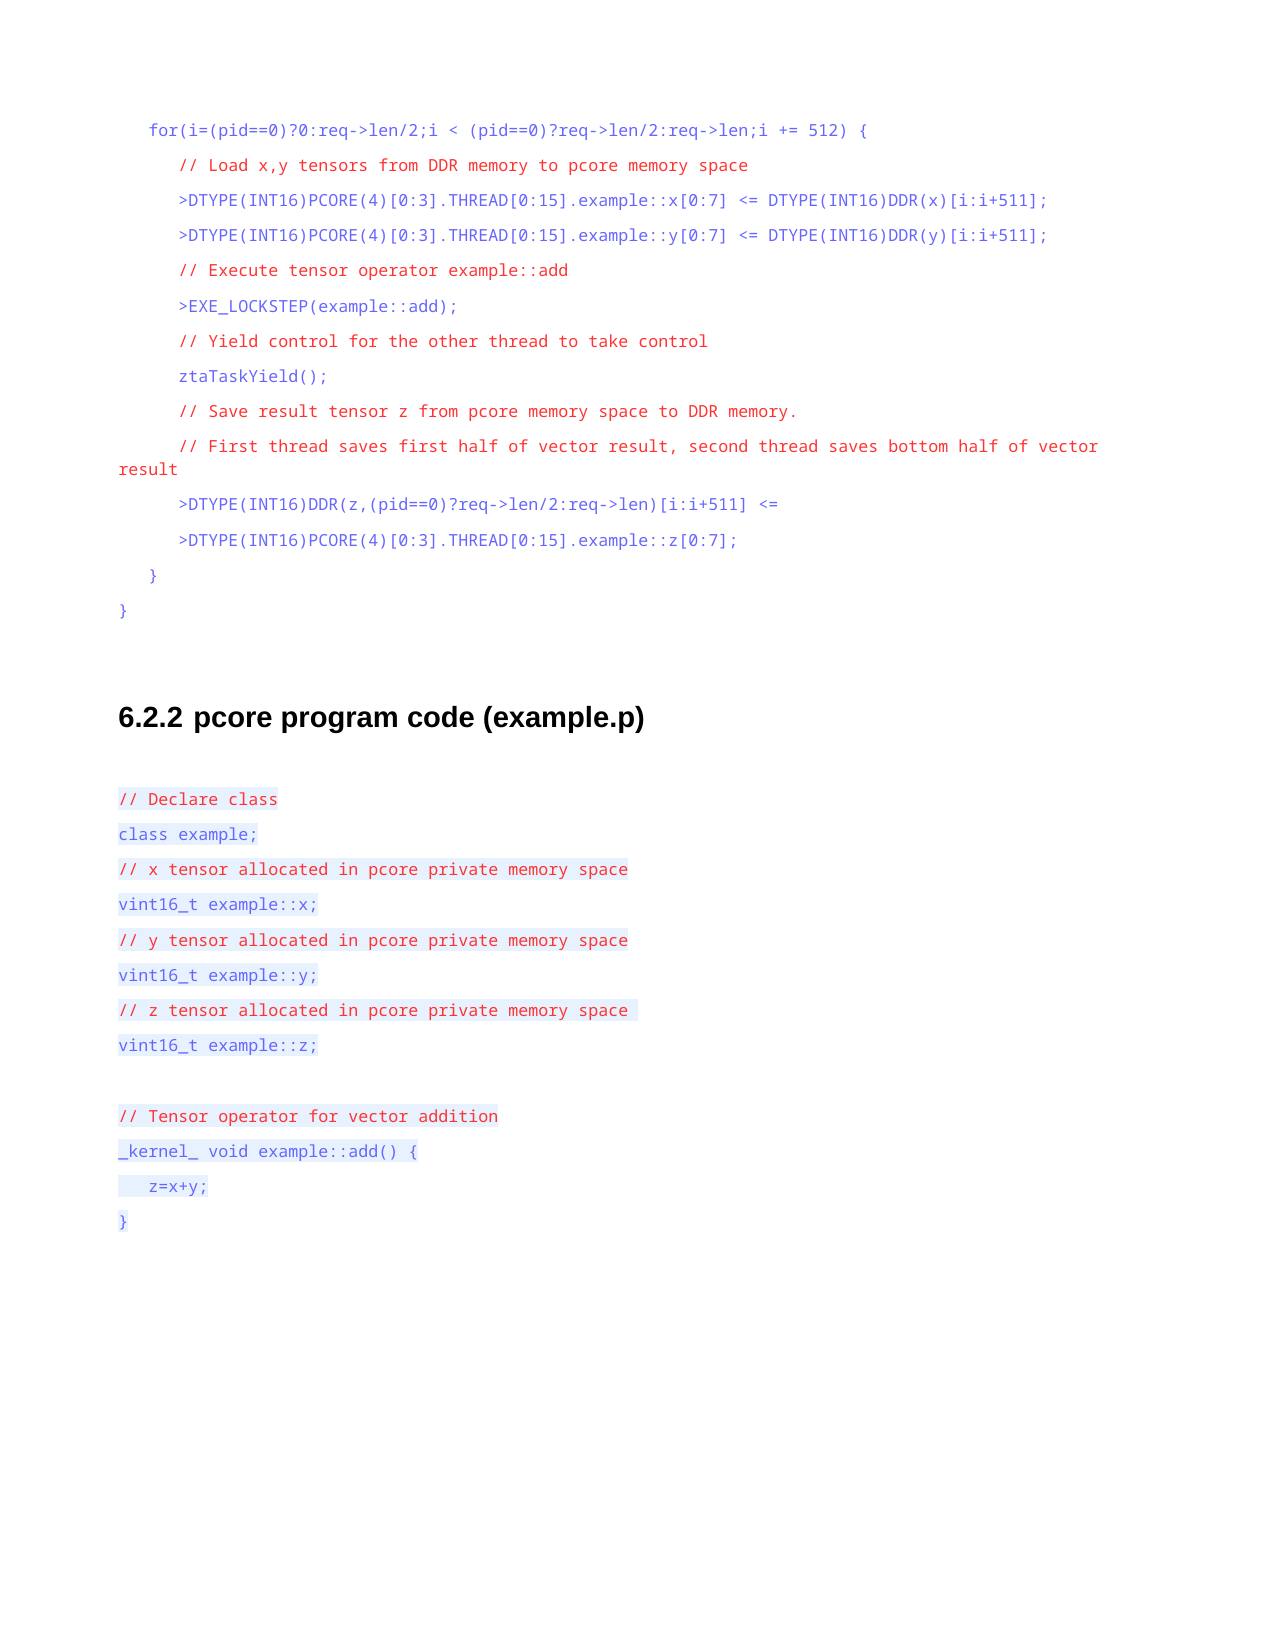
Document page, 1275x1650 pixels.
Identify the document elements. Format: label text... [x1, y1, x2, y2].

text // Load x,y tensors from DDR memory to pcore memory space [118, 153, 1157, 176]
text } [118, 598, 1157, 621]
text z=x+y; [118, 1174, 1157, 1197]
text // Save result tensor z from pcore memory space to DDR memory. [118, 400, 1157, 422]
text // Yield control for the other thread to take control [118, 329, 1157, 352]
text class example; [118, 822, 1157, 845]
text ztaTaskYield(); [118, 364, 1157, 387]
text >DTYPE(INT16)PCORE(4)[0:3].THREAD[0:15].example::y[0:7] <= DTYPE(INT16)DDR(y)[i:i+511]; [118, 224, 1157, 246]
text _kernel_ void example::add() { [118, 1139, 1157, 1162]
text vint16_t example::z; [118, 1034, 1157, 1056]
text } [118, 563, 1157, 586]
text // First thread saves first half of vector result, second thread saves bottom half of vector result [118, 435, 1157, 480]
text vint16_t example::x; [118, 893, 1157, 916]
text vint16_t example::y; [118, 963, 1157, 986]
text // Declare class [118, 787, 1157, 810]
text // z tensor allocated in pcore private memory space [118, 998, 1157, 1021]
subtitle pcore program code (example.p) [118, 700, 1157, 733]
text >EXE_LOCKSTEP(example::add); [118, 294, 1157, 317]
text // y tensor allocated in pcore private memory space [118, 928, 1157, 951]
text >DTYPE(INT16)PCORE(4)[0:3].THREAD[0:15].example::z[0:7]; [118, 528, 1157, 551]
text >DTYPE(INT16)DDR(z,(pid==0)?req->len/2:req->len)[i:i+511] <= [118, 493, 1157, 516]
text for(i=(pid==0)?0:req->len/2;i < (pid==0)?req->len/2:req->len;i += 512) { [118, 118, 1157, 141]
text >DTYPE(INT16)PCORE(4)[0:3].THREAD[0:15].example::x[0:7] <= DTYPE(INT16)DDR(x)[i:i+511]; [118, 188, 1157, 211]
text } [118, 1210, 1157, 1232]
text // Tensor operator for vector addition [118, 1104, 1157, 1127]
text // Execute tensor operator example::add [118, 259, 1157, 282]
text // x tensor allocated in pcore private memory space [118, 858, 1157, 880]
